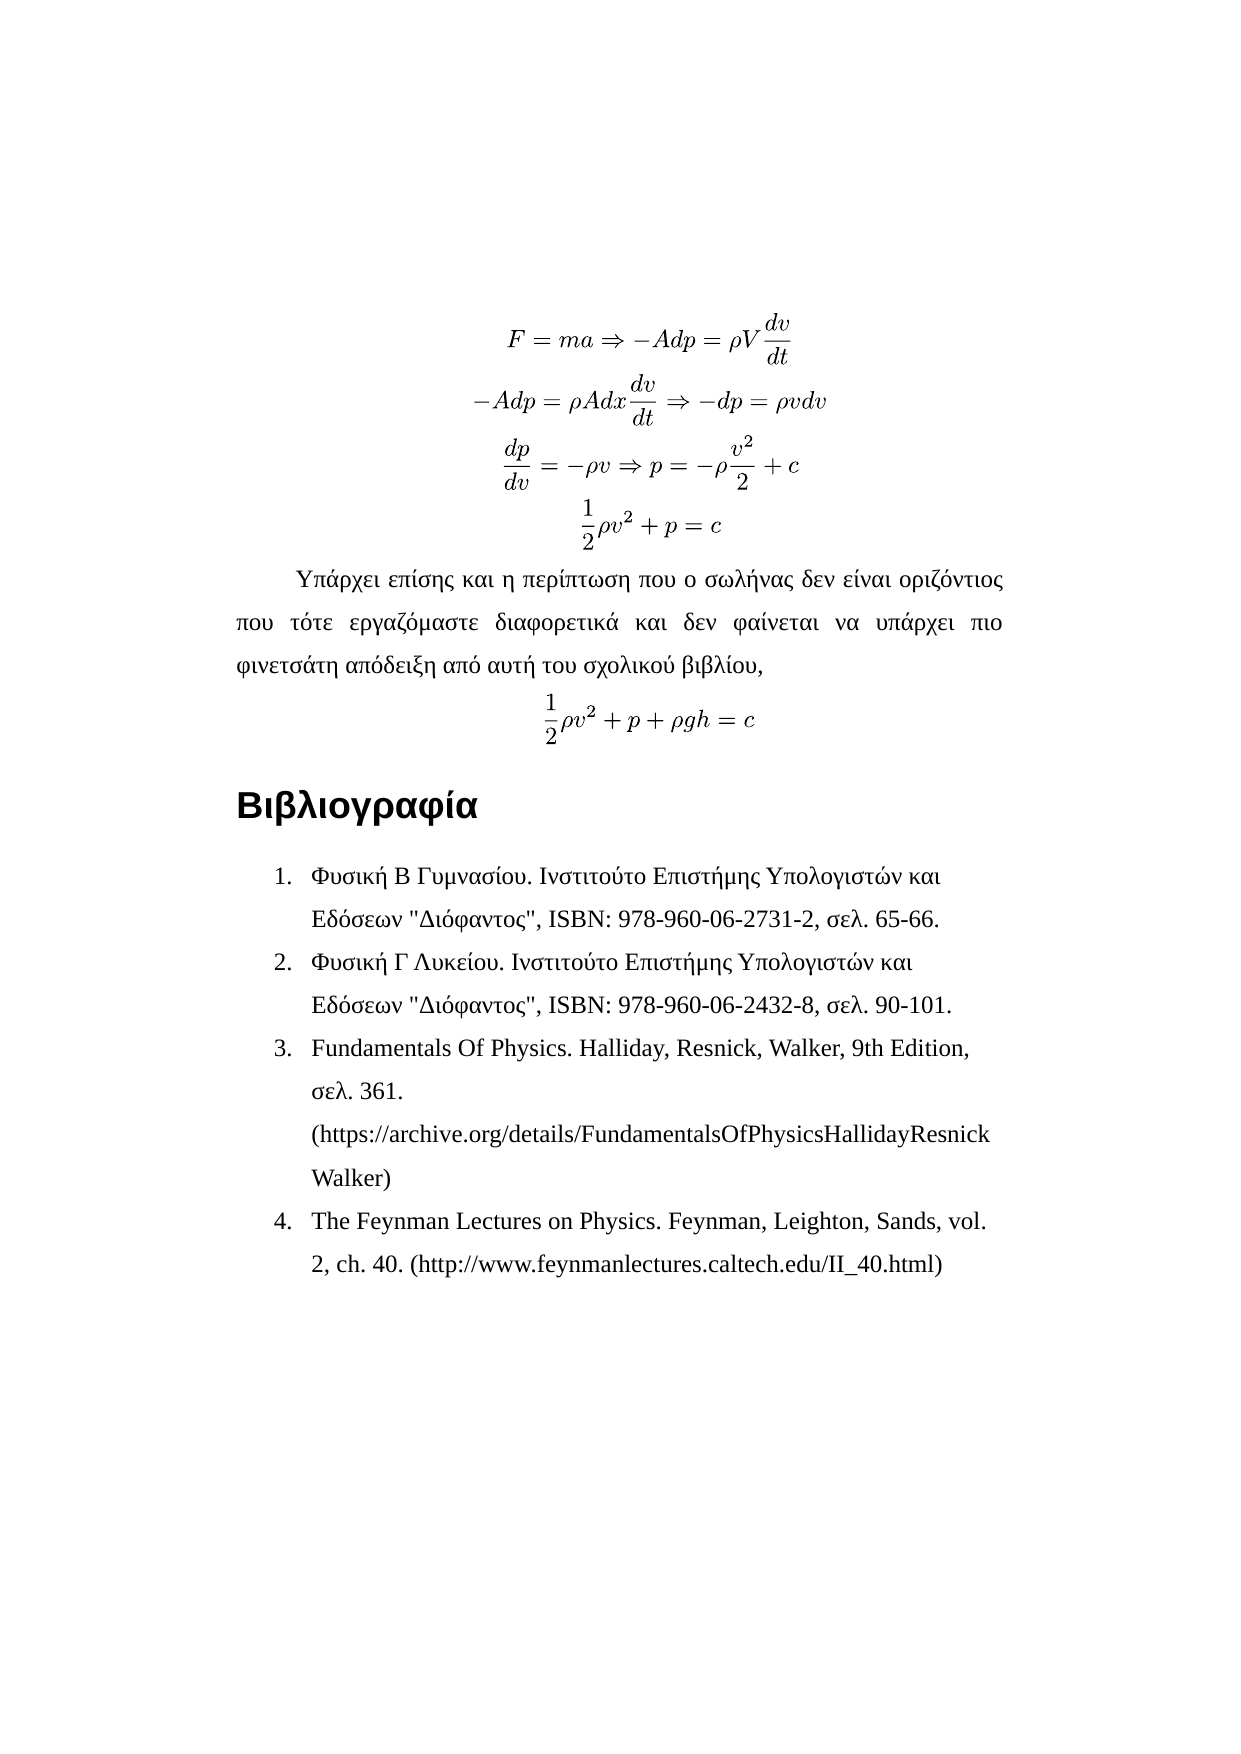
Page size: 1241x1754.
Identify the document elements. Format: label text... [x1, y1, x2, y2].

list Fundamentals Of Physics. Halliday, Resnick, Walker, 9th Edition, σελ. 361. (https://archive.org/details/FundamentalsOfPhysicsHallidayResnickWalker) [274, 1033, 1004, 1191]
list Φυσική Γ Λυκείου. Ινστιτούτο Επιστήμης Υπολογιστών και Εδόσεων "Διόφαντος", ISBN: 978-960-06-2432-8, σελ. 90-101. [274, 947, 1004, 1019]
subtitle Βιβλιογραφία [236, 784, 1004, 827]
list Φυσική Β Γυμνασίου. Ινστιτούτο Επιστήμης Υπολογιστών και Εδόσεων "Διόφαντος", ISBN: 978-960-06-2731-2, σελ. 65-66. [274, 861, 1004, 933]
text Υπάρχει επίσης και η περίπτωση που ο σωλήνας δεν είναι οριζόντιος που τότε εργαζόμαστε διαφορετικά και δεν φαίνεται να υπάρχει πιο φινετσάτη απόδειξη από αυτή του σχολικού βιβλίου, [236, 564, 1004, 679]
list The Feynman Lectures on Physics. Feynman, Leighton, Sands, vol. 2, ch. 40. (http://www.feynmanlectures.caltech.edu/II_40.html) [274, 1206, 1004, 1278]
